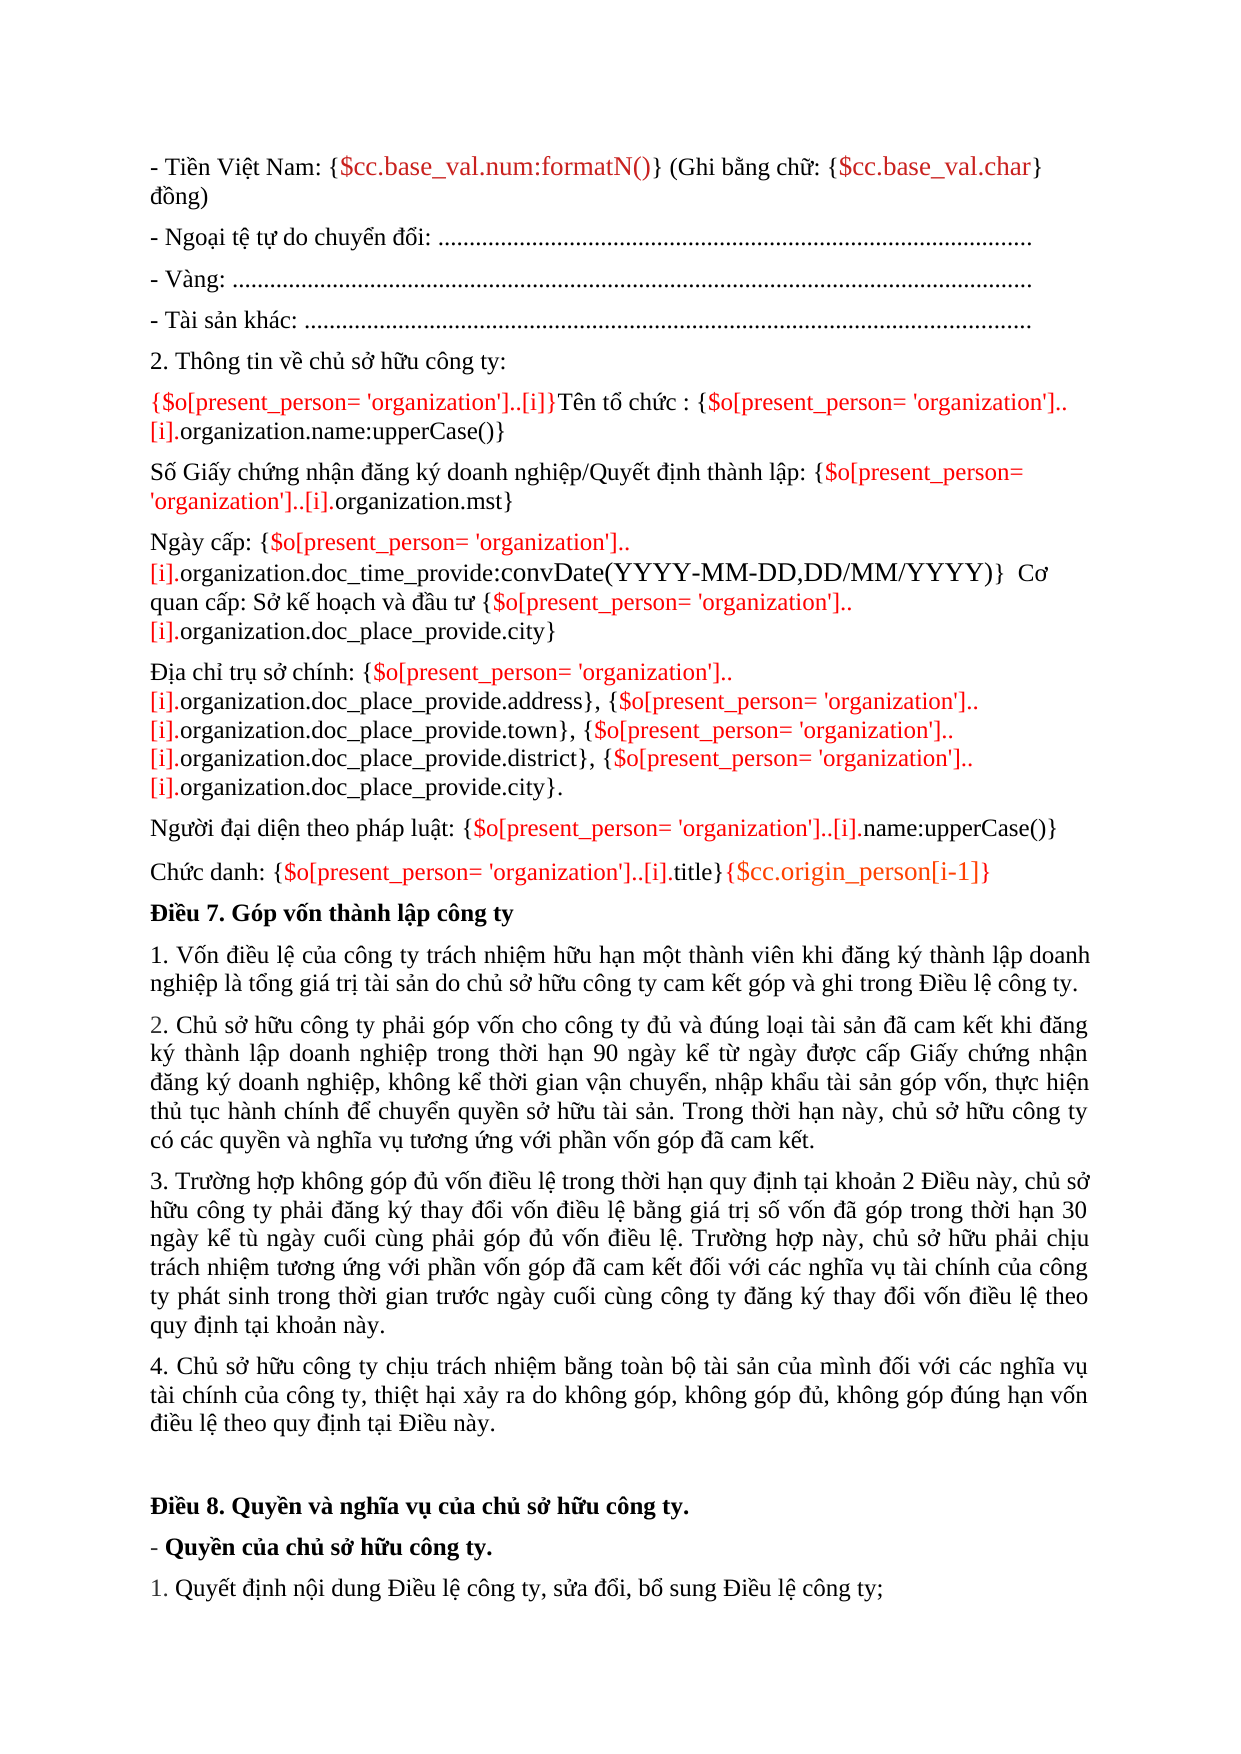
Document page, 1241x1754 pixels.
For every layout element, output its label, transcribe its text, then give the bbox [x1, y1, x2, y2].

text 1. Vốn điều lệ của công ty trách nhiệm hữu hạn một thành viên khi đăng ký thành lập doanh nghiệp là tổng giá trị tài sản do chủ sở hữu công ty cam kết góp và ghi trong Điều lệ công ty. [150, 940, 1090, 997]
text Điều 7. Góp vốn thành lập công ty [150, 898, 1090, 927]
text - Tiền Việt Nam: {$cc.base_val.num:formatN()} (Ghi bằng chữ: {$cc.base_val.char} đồng) [150, 150, 1090, 210]
text - Vàng: [150, 264, 1090, 292]
text Địa chỉ trụ sở chính: {$o[present_person= 'organization']..[i].organization.doc_place_provide.address}, {$o[present_person= 'organization']..[i].organization.doc_place_provide.town}, {$o[present_person= 'organization']..[i].organization.doc_place_provide.district}, {$o[present_person= 'organization']..[i].organization.doc_place_provide.city}. [150, 657, 1090, 801]
text 2. Thông tin về chủ sở hữu công ty: [150, 346, 1090, 375]
text 2. Chủ sở hữu công ty phải góp vốn cho công ty đủ và đúng loại tài sản đã cam kết khi đăng ký thành lập doanh nghiệp trong thời hạn 90 ngày kể từ ngày được cấp Giấy chứng nhận đăng ký doanh nghiệp, không kể thời gian vận chuyển, nhập khẩu tài sản góp vốn, thực hiện thủ tục hành chính để chuyển quyền sở hữu tài sản. Trong thời hạn này, chủ sở hữu công ty có các quyền và nghĩa vụ tương ứng với phần vốn góp đã cam kết. [150, 1010, 1090, 1153]
text 3. Trường hợp không góp đủ vốn điều lệ trong thời hạn quy định tại khoản 2 Điều này, chủ sở hữu công ty phải đăng ký thay đổi vốn điều lệ bằng giá trị số vốn đã góp trong thời hạn 30 ngày kể tù ngày cuối cùng phải góp đủ vốn điều lệ. Trường hợp này, chủ sở hữu phải chịu trách nhiệm tương ứng với phần vốn góp đã cam kết đối với các nghĩa vụ tài chính của công ty phát sinh trong thời gian trước ngày cuối cùng công ty đăng ký thay đổi vốn điều lệ theo quy định tại khoản này. [150, 1166, 1090, 1338]
text Chức danh: {$o[present_person= 'organization']..[i].title}{$cc.origin_person[i-1]} [150, 855, 1090, 886]
subtitle Điều 8. Quyền và nghĩa vụ của chủ sở hữu công ty. [150, 1491, 1090, 1520]
text 4. Chủ sở hữu công ty chịu trách nhiệm bằng toàn bộ tài sản của mình đối với các nghĩa vụ tài chính của công ty, thiệt hại xảy ra do không góp, không góp đủ, không góp đúng hạn vốn điều lệ theo quy định tại Điều này. [150, 1351, 1090, 1437]
text 1. Quyết định nội dung Điều lệ công ty, sửa đổi, bổ sung Điều lệ công ty; [150, 1573, 1090, 1602]
text - Quyền của chủ sở hữu công ty. [150, 1532, 1090, 1561]
text Ngày cấp: {$o[present_person= 'organization']..[i].organization.doc_time_provide:convDate(YYYY-MM-DD,DD/MM/YYYY)} Cơ quan cấp: Sở kế hoạch và đầu tư {$o[present_person= 'organization']..[i].organization.doc_place_provide.city} [150, 527, 1090, 645]
text Số Giấy chứng nhận đăng ký doanh nghiệp/Quyết định thành lập: {$o[present_person= 'organization']..[i].organization.mst} [150, 457, 1090, 515]
text Người đại diện theo pháp luật: {$o[present_person= 'organization']..[i].name:upperCase()} [150, 813, 1090, 842]
text - Tài sản khác: [150, 305, 1090, 334]
text - Ngoại tệ tự do chuyển đổi: [150, 222, 1090, 251]
text {$o[present_person= 'organization']..[i]}Tên tổ chức : {$o[present_person= 'organization']..[i].organization.name:upperCase()} [150, 387, 1090, 445]
